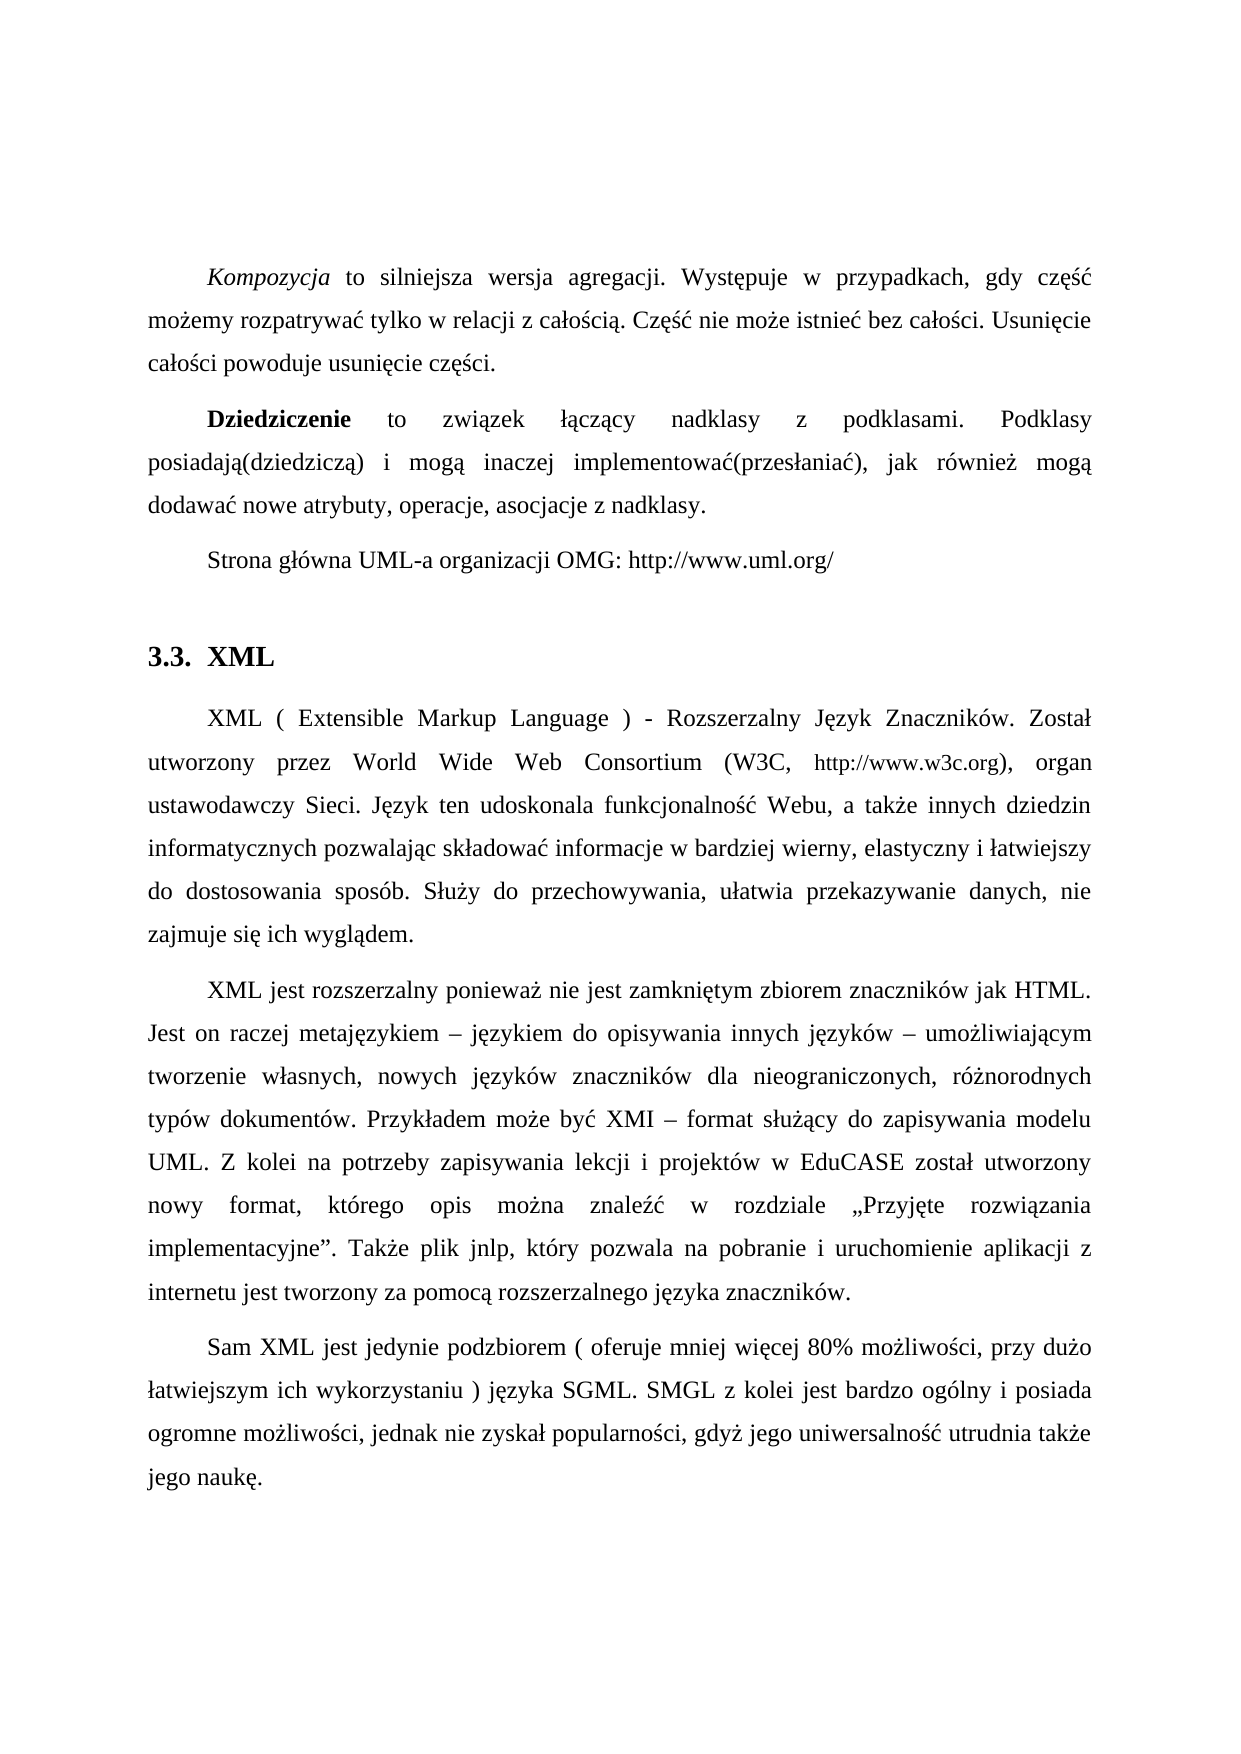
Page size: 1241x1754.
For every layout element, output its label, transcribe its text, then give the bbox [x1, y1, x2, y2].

text XML ( Extensible Markup Language ) - Rozszerzalny Język Znaczników. Został utworzony przez World Wide Web Consortium (W3C, http://www.w3c.org), organ ustawodawczy Sieci. Język ten udoskonala funkcjonalność Webu, a także innych dziedzin informatycznych pozwalając składować informacje w bardziej wierny, elastyczny i łatwiejszy do dostosowania sposób. Służy do przechowywania, ułatwia przekazywanie danych, nie zajmuje się ich wyglądem. [148, 703, 1092, 948]
text Kompozycja to silniejsza wersja agregacji. Występuje w przypadkach, gdy część możemy rozpatrywać tylko w relacji z całością. Część nie może istnieć bez całości. Usunięcie całości powoduje usunięcie części. [148, 262, 1092, 377]
text XML jest rozszerzalny ponieważ nie jest zamkniętym zbiorem znaczników jak HTML. Jest on raczej metajęzykiem – językiem do opisywania innych języków – umożliwiającym tworzenie własnych, nowych języków znaczników dla nieograniczonych, różnorodnych typów dokumentów. Przykładem może być XMI – format służący do zapisywania modelu UML. Z kolei na potrzeby zapisywania lekcji i projektów w EduCASE został utworzony nowy format, którego opis można znaleźć w rozdziale „Przyjęte rozwiązania implementacyjne”. Także plik jnlp, który pozwala na pobranie i uruchomienie aplikacji z internetu jest tworzony za pomocą rozszerzalnego języka znaczników. [148, 975, 1092, 1305]
text Sam XML jest jedynie podzbiorem ( oferuje mniej więcej 80% możliwości, przy dużo łatwiejszym ich wykorzystaniu ) języka SGML. SMGL z kolei jest bardzo ogólny i posiada ogromne możliwości, jednak nie zyskał popularności, gdyż jego uniwersalność utrudnia także jego naukę. [148, 1332, 1092, 1490]
text Strona główna UML-a organizacji OMG: http://www.uml.org/ [148, 546, 1092, 574]
text Dziedziczenie to związek łączący nadklasy z podklasami. Podklasy posiadają(dziedziczą) i mogą inaczej implementować(przesłaniać), jak również mogą dodawać nowe atrybuty, operacje, asocjacje z nadklasy. [148, 404, 1092, 519]
subtitle XML [148, 639, 1092, 672]
